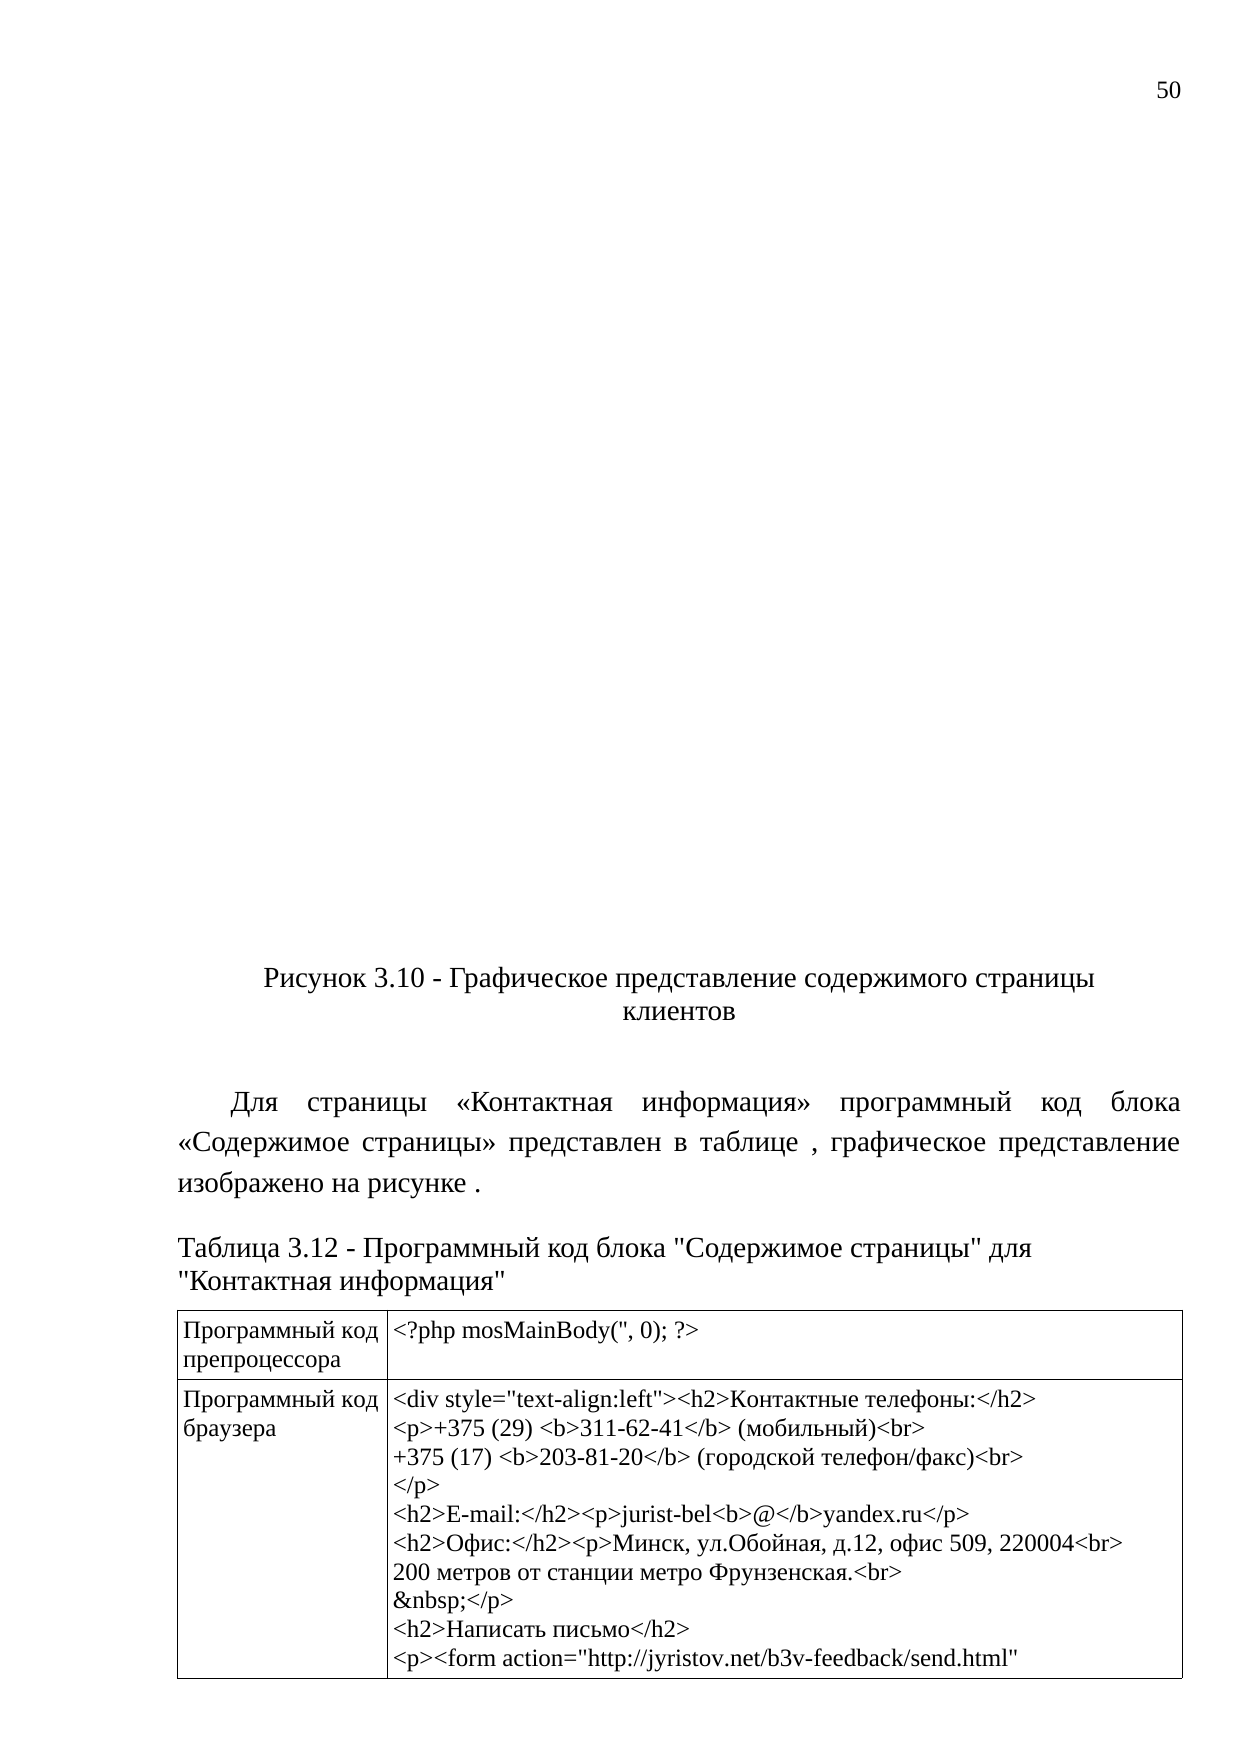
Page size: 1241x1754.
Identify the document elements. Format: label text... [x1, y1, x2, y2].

table_header Программный код препроцессора [178, 1311, 387, 1378]
text Рисунок 3.10 - Графическое представление содержимого страницы клиентов [255, 131, 1103, 1027]
text Таблица 3.12 - Программный код блока "Содержимое страницы" для "Контактная информация" [177, 1230, 1181, 1297]
text Для страницы «Контактная информация» программный код блока «Содержимое страницы» представлен в таблице , графическое представление изображено на рисунке . [177, 1084, 1181, 1198]
table_cell <div style="text-align:left"><h2>Контактные телефоны:</h2> <p>+375 (29) <b>311-62-41</b> (мобильный)<br> +375 (17) <b>203-81-20</b> (городской телефон/факс)<br> </p> <h2>E-mail:</h2><p>jurist-bel<b>@</b>yandex.ru</p> <h2>Офис:</h2><p>Минск, ул.Обойная, д.12, офис 509, 220004<br> 200 метров от станции метро Фрунзенская.<br> &nbsp;</p> <h2>Написать письмо</h2> <p><form action="http://jyristov.net/b3v-feedback/send.html" [388, 1380, 1182, 1678]
table_header <?php mosMainBody('', 0); ?> [388, 1311, 1182, 1378]
table_cell Программный код браузера [178, 1380, 387, 1678]
